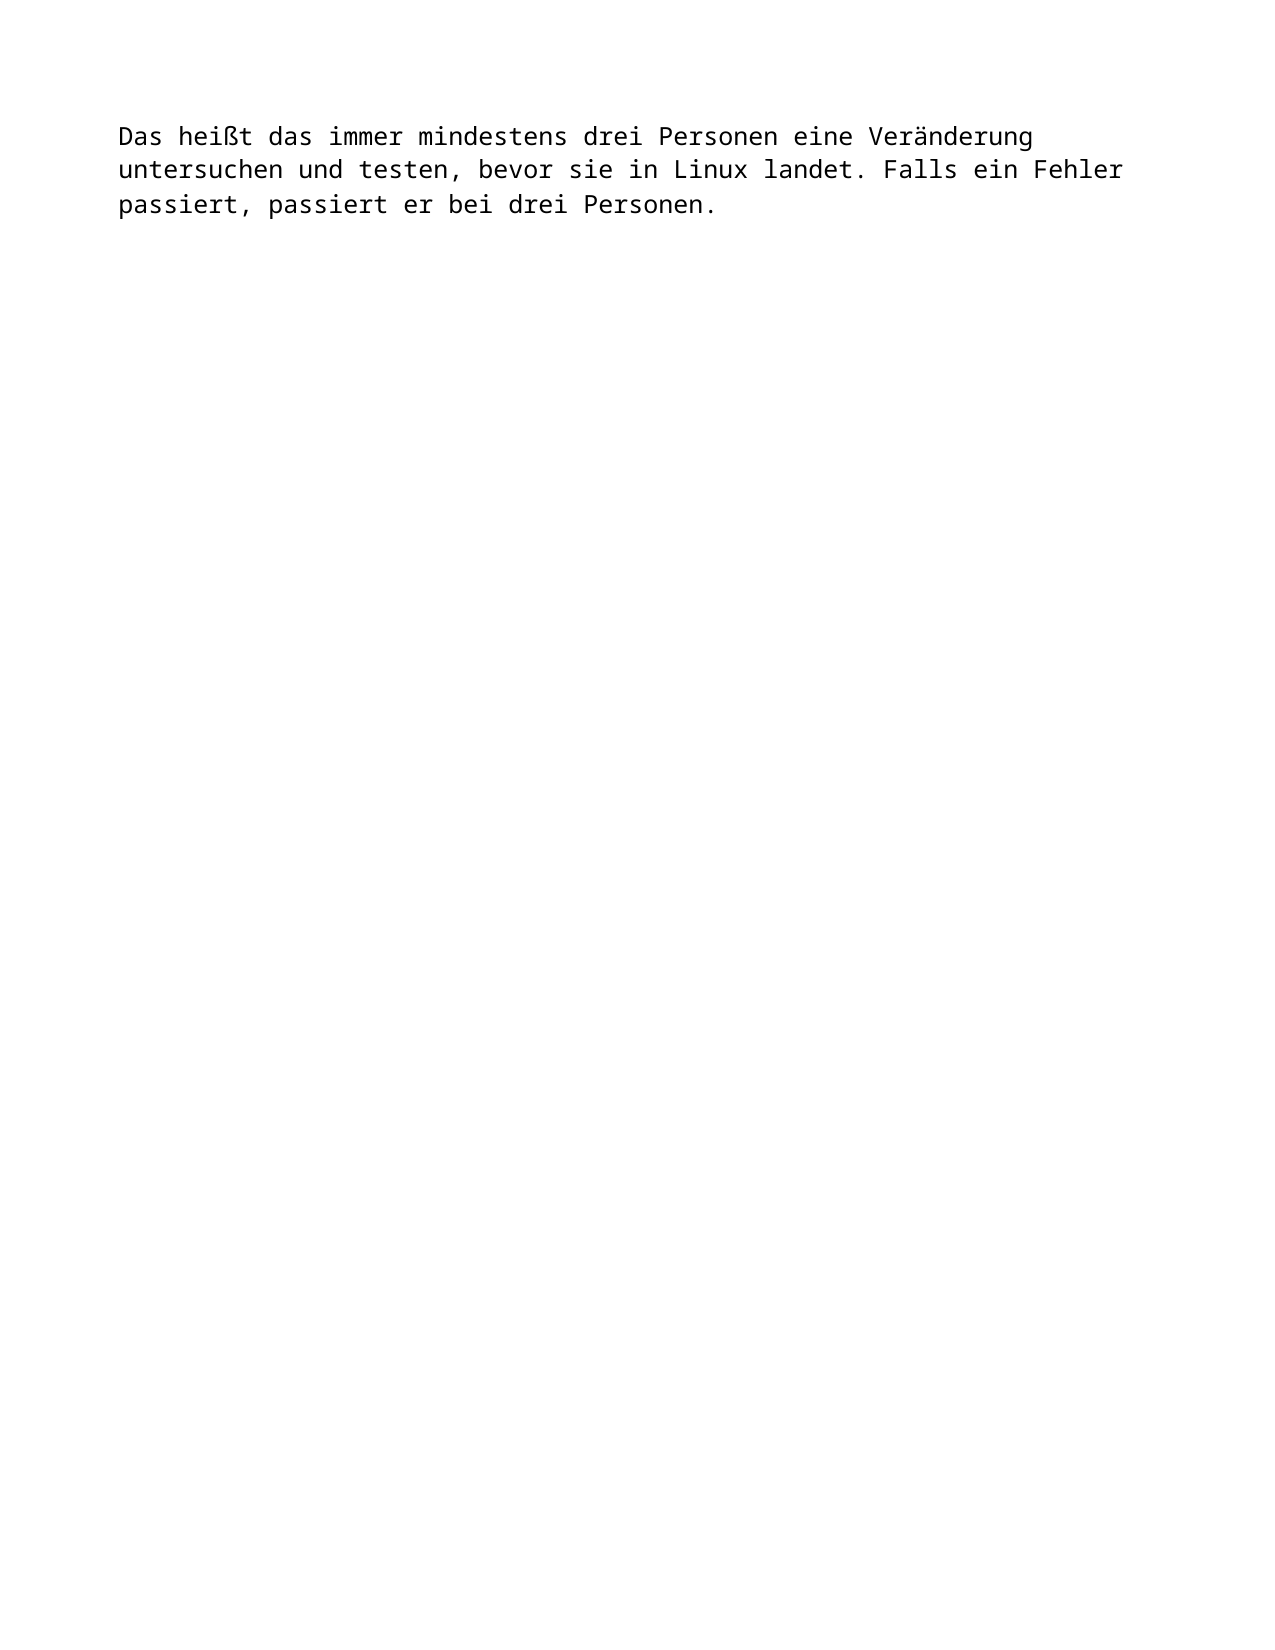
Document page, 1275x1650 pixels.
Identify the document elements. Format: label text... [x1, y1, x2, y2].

text Das heißt das immer mindestens drei Personen eine Veränderung untersuchen und testen, bevor sie in Linux landet. Falls ein Fehler passiert, passiert er bei drei Personen. [118, 118, 1157, 220]
